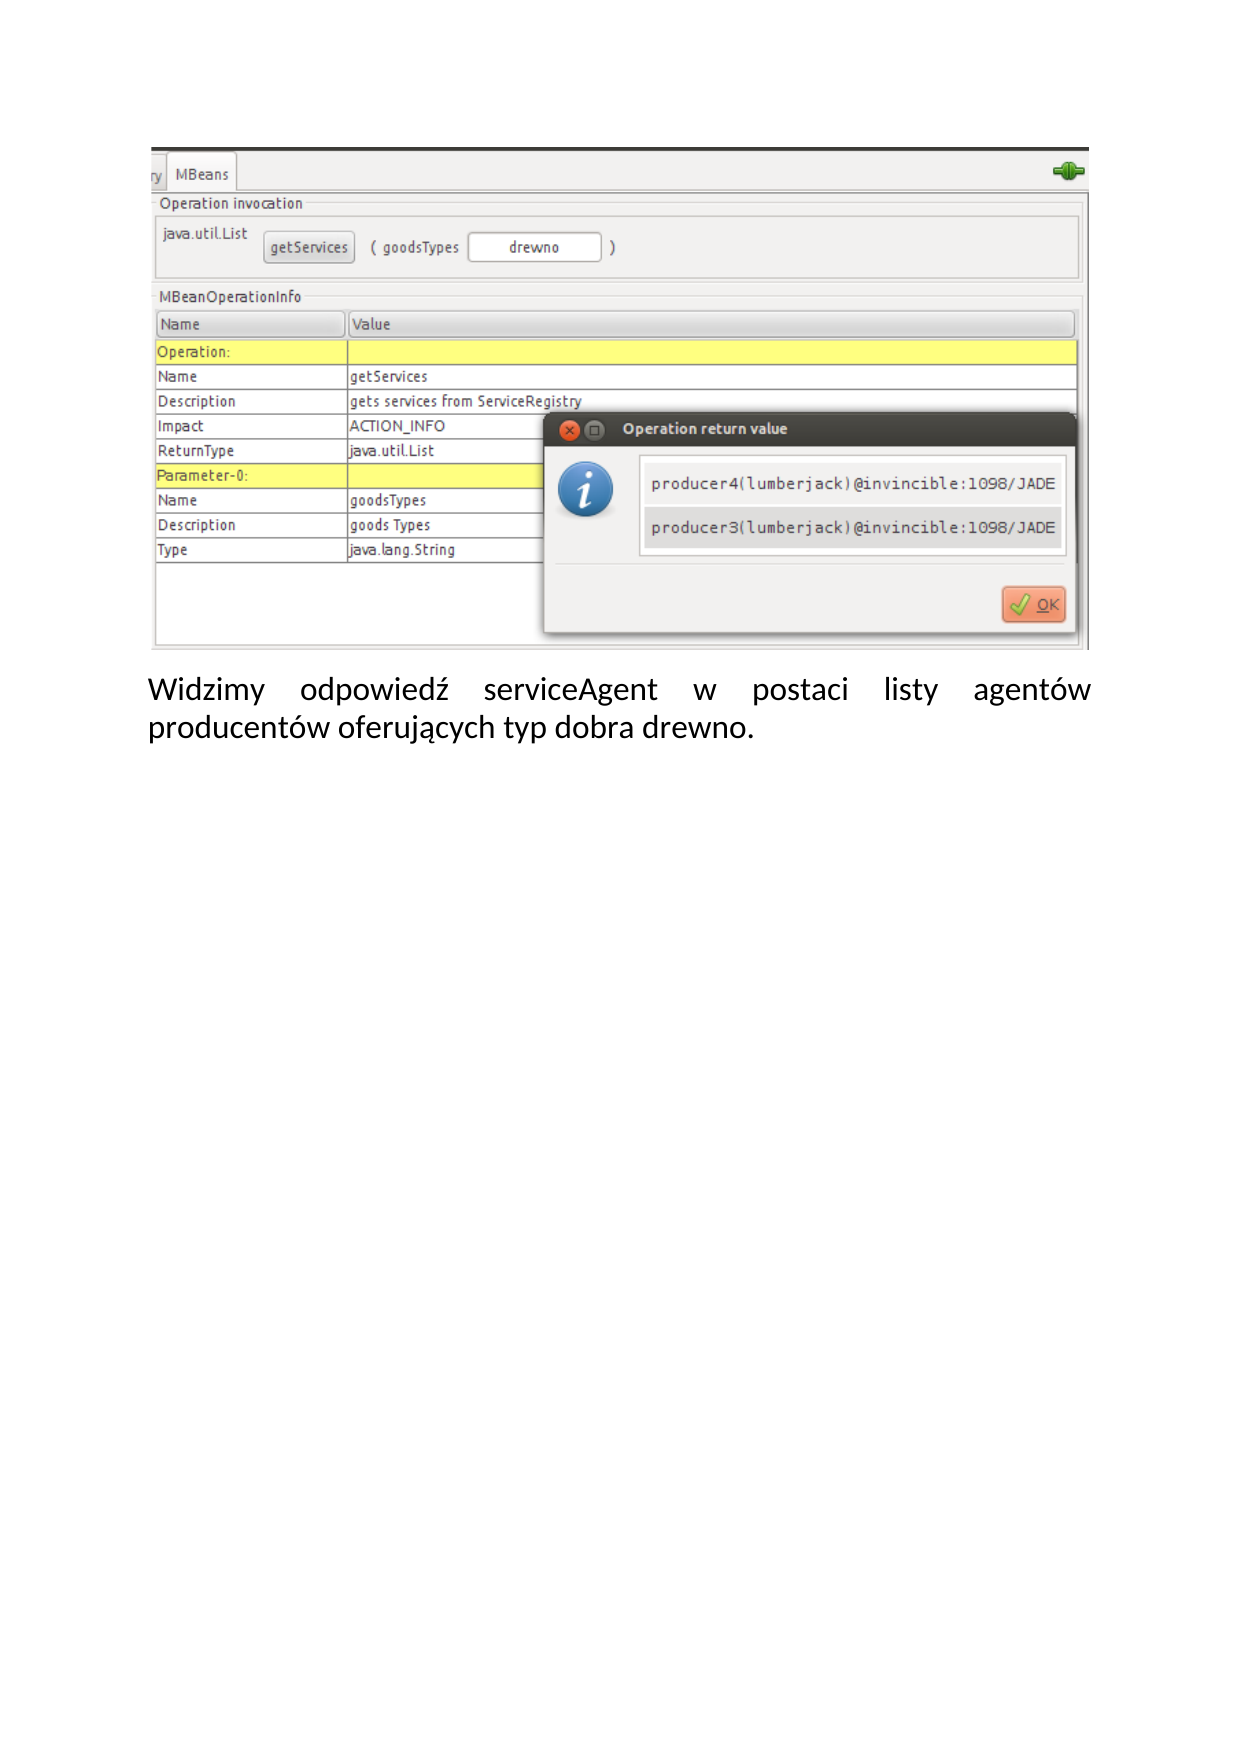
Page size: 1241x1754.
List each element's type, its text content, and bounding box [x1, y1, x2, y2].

picture [151, 147, 1089, 650]
text Widzimy odpowiedź serviceAgent w postaci listy agentów producentów oferujących typ dobra drewno. [148, 675, 1093, 747]
